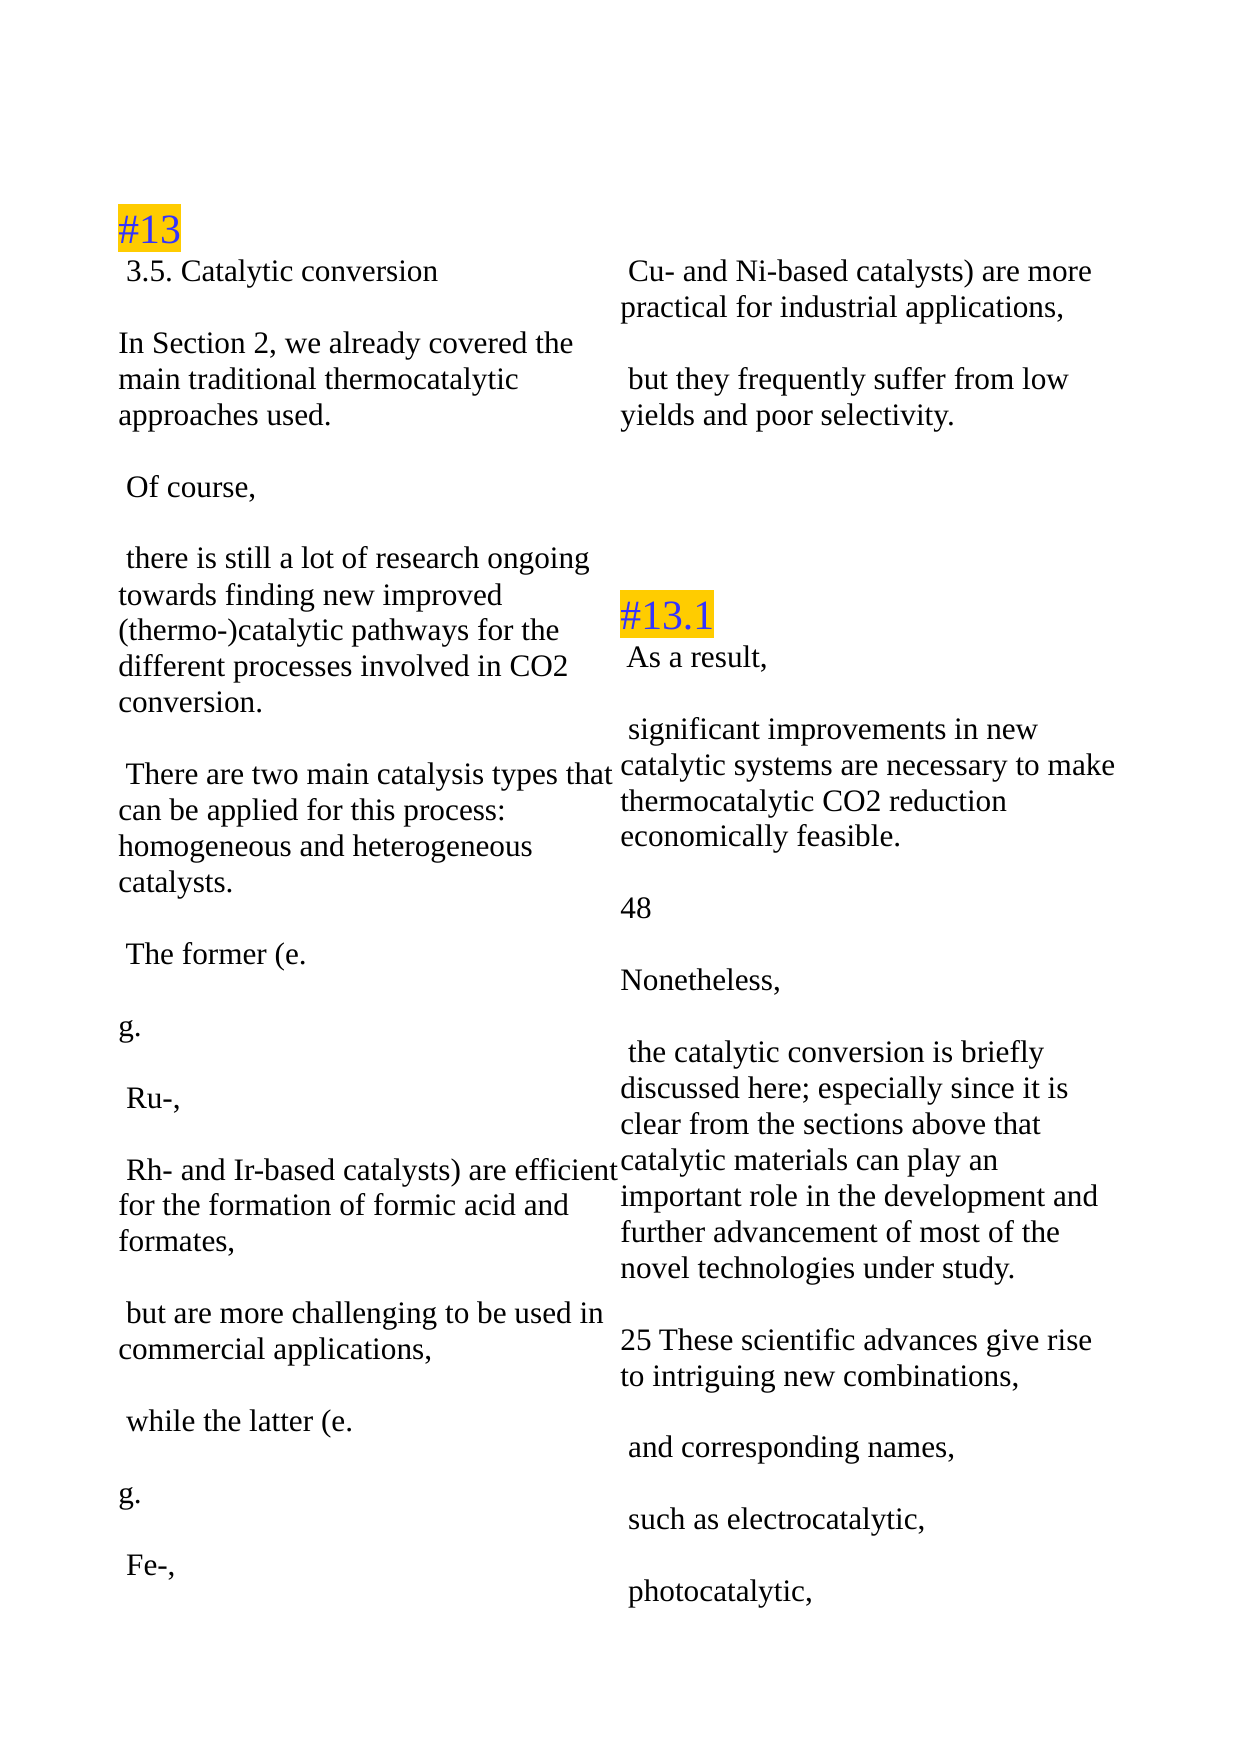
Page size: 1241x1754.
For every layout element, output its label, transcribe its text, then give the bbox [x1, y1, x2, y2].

text In Section 2, we already covered the main traditional thermocatalytic approaches used. [118, 324, 620, 432]
text 48 [620, 889, 1122, 926]
text such as electrocatalytic, [620, 1501, 1122, 1536]
text g. [118, 1007, 620, 1043]
text Rh- and Ir-based catalysts) are efficient for the formation of formic acid and formates, [118, 1151, 620, 1258]
text As a result, [620, 638, 1122, 674]
text #13.1 [620, 590, 1122, 638]
text Fe-, [118, 1546, 620, 1582]
text and corresponding names, [620, 1429, 1122, 1464]
text Nonetheless, [620, 961, 1122, 997]
text There are two main catalysis types that can be applied for this process: homogeneous and heterogeneous catalysts. [118, 755, 620, 899]
text there is still a lot of research ongoing towards finding new improved (thermo-)catalytic pathways for the different processes involved in CO2 conversion. [118, 540, 620, 719]
text Of course, [118, 468, 620, 504]
text #13 [118, 204, 1122, 252]
text 3.5. Catalytic conversion [118, 252, 620, 288]
text photocatalytic, [620, 1572, 1122, 1608]
text but are more challenging to be used in commercial applications, [118, 1294, 620, 1366]
text the catalytic conversion is briefly discussed here; especially since it is clear from the sections above that catalytic materials can play an important role in the development and further advancement of most of the novel technologies under study. [620, 1033, 1122, 1285]
text The former (e. [118, 935, 620, 971]
text g. [118, 1474, 620, 1510]
text but they frequently suffer from low yields and poor selectivity. [620, 360, 1122, 432]
text Ru-, [118, 1079, 620, 1115]
text significant improvements in new catalytic systems are necessary to make thermocatalytic CO2 reduction economically feasible. [620, 710, 1122, 854]
text Cu- and Ni-based catalysts) are more practical for industrial applications, [620, 252, 1122, 324]
text while the latter (e. [118, 1402, 620, 1438]
text 25 These scientific advances give rise to intriguing new combinations, [620, 1321, 1122, 1393]
